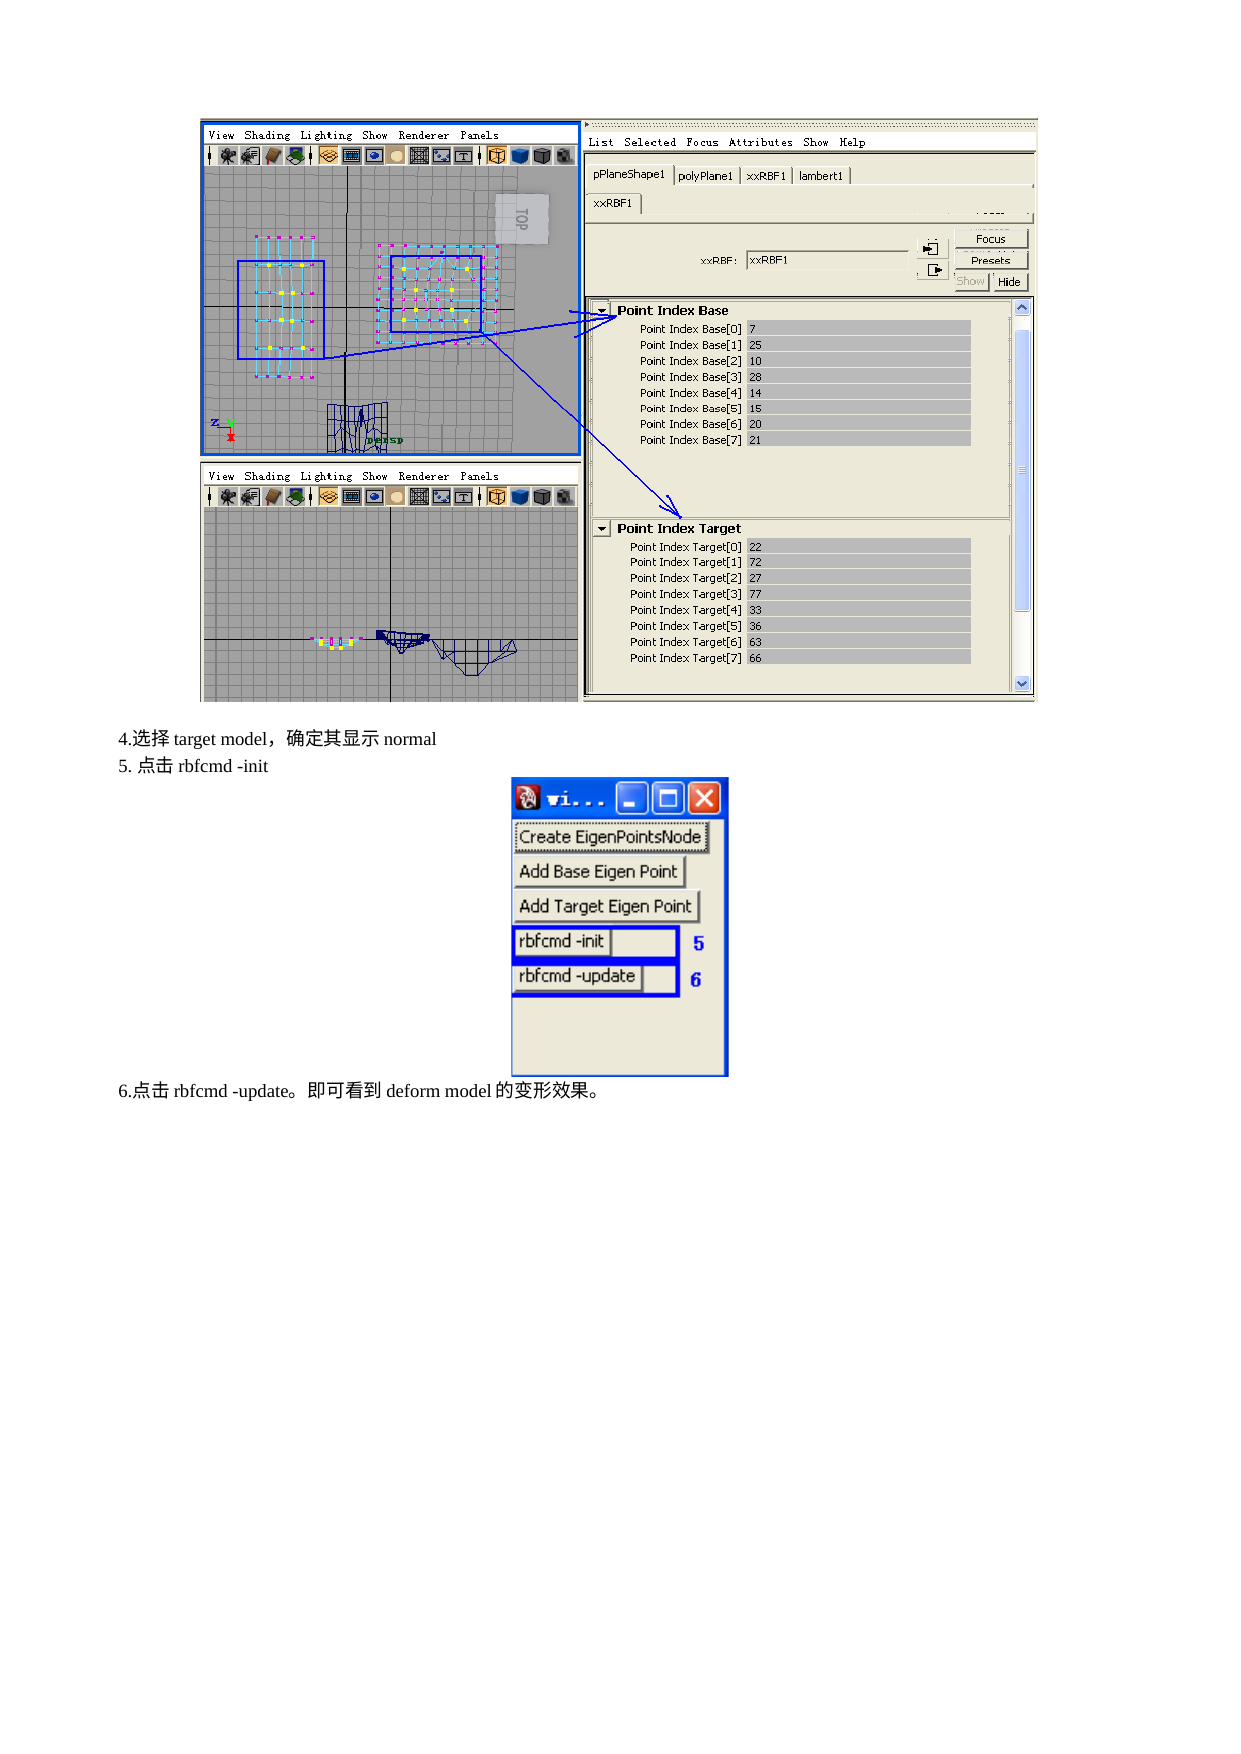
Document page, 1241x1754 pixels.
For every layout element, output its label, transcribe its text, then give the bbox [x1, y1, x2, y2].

text 6.点击rbfcmd -update。即可看到deform model的变形效果。 [118, 778, 1122, 1103]
picture [200, 118, 1040, 702]
text 5. 点击rbfcmd -init [118, 750, 1122, 778]
text 4.选择target model，确定其显示normal [118, 723, 1122, 750]
